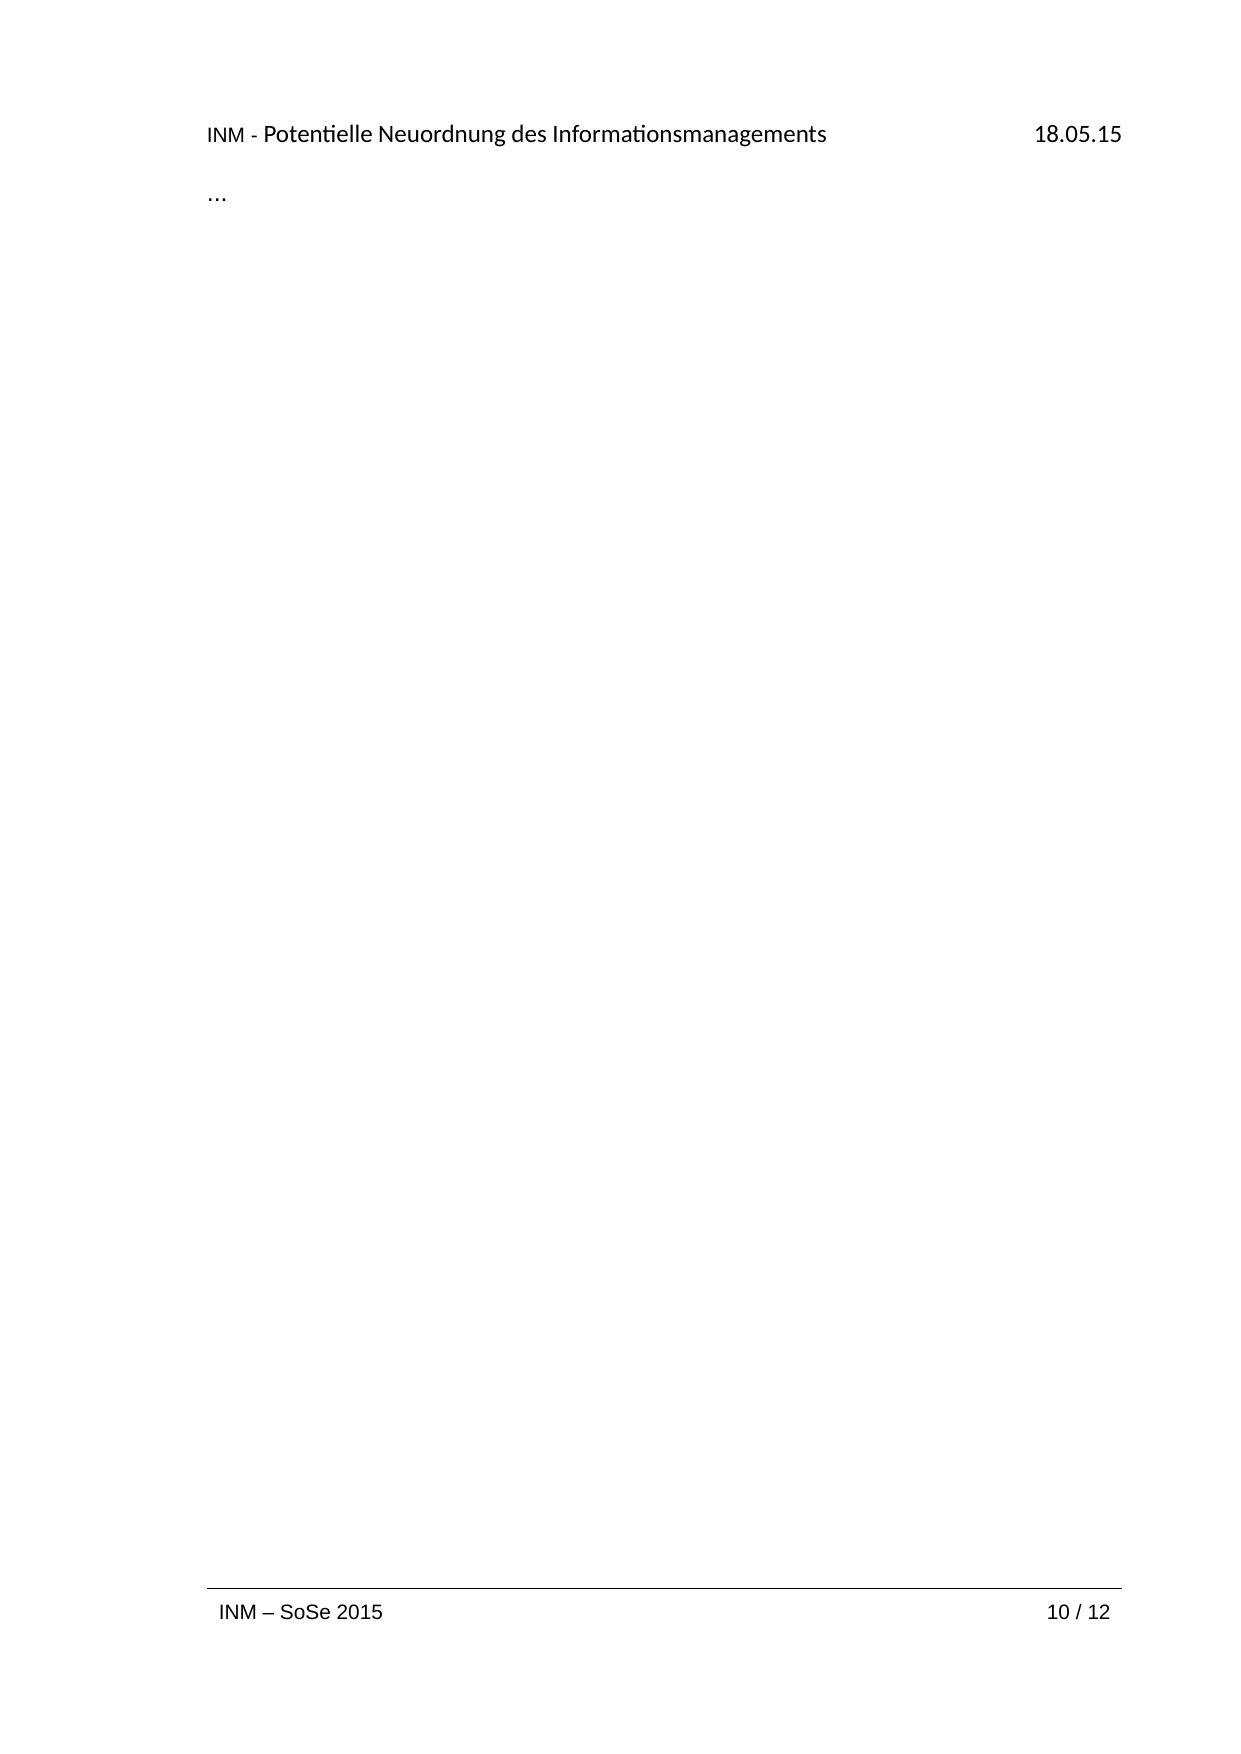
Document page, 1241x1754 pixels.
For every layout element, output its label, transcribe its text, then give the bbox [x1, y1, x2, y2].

text ... [207, 178, 1122, 207]
